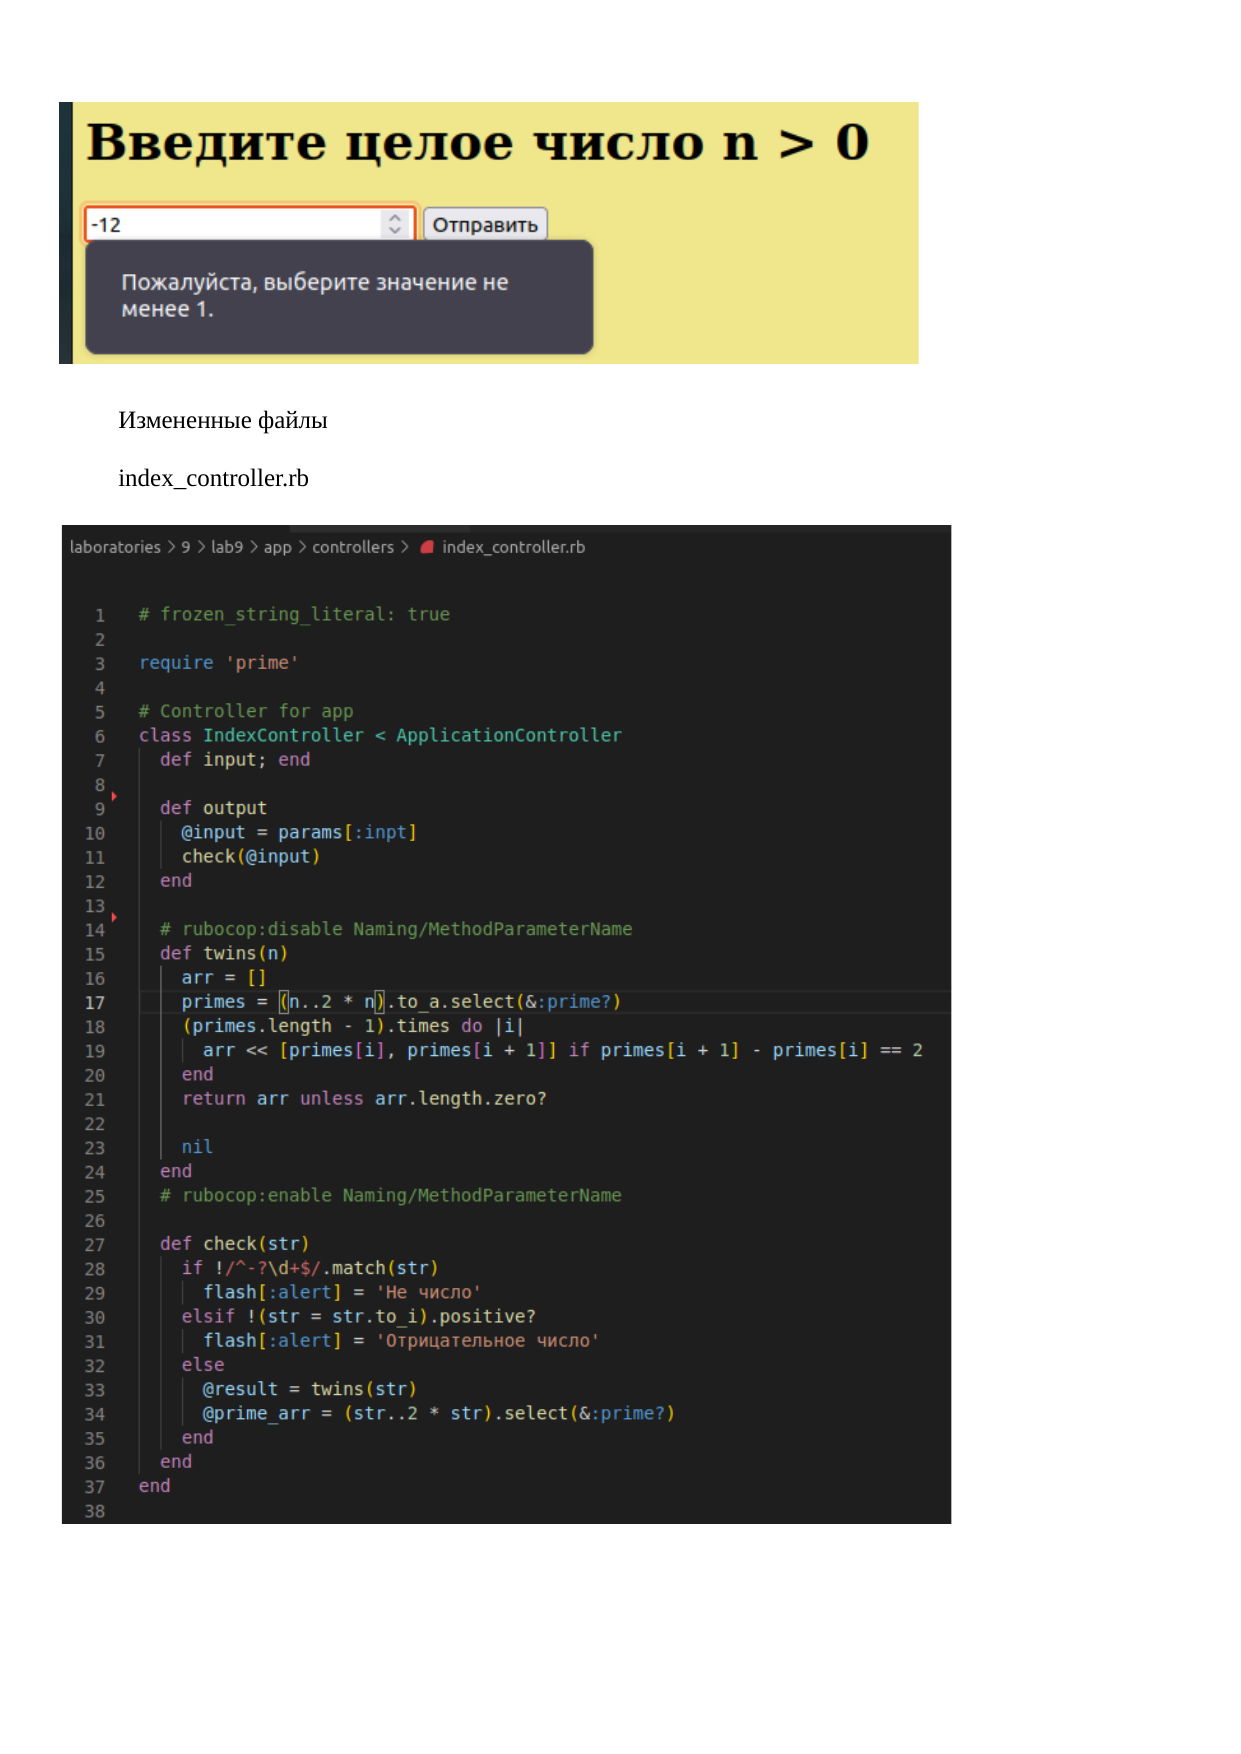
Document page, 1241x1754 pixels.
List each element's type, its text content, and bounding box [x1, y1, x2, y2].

text Измененные файлы [118, 406, 1122, 434]
text index_controller.rb [118, 463, 1122, 492]
picture [59, 102, 919, 364]
picture [61, 525, 952, 1524]
